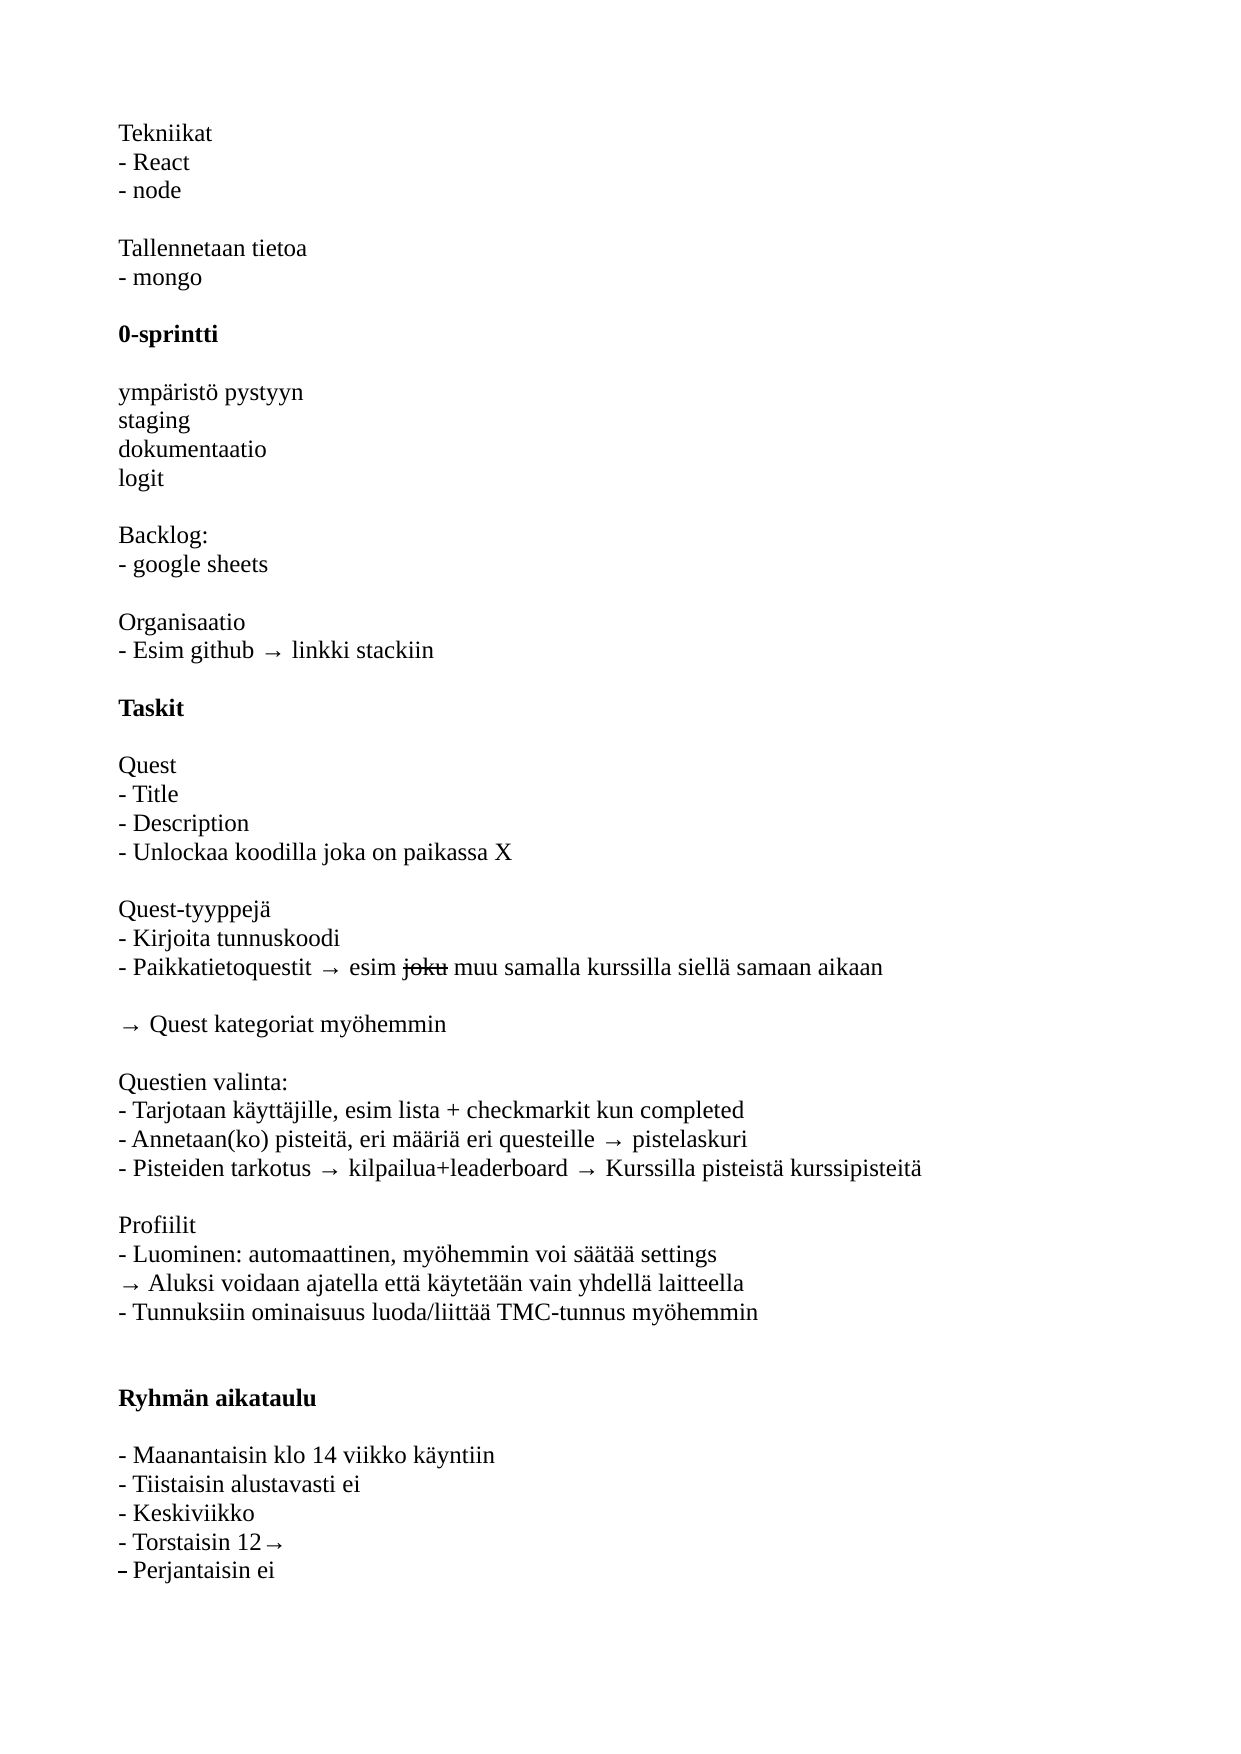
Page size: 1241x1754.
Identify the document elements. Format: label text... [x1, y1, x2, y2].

text dokumentaatio [118, 434, 1122, 463]
text Taskit [118, 693, 1122, 722]
text Profiilit [118, 1211, 1122, 1239]
text - Pisteiden tarkotus → kilpailua+leaderboard → Kurssilla pisteistä kurssipisteitä [118, 1153, 1122, 1182]
text → Quest kategoriat myöhemmin [118, 1009, 1122, 1038]
text - Maanantaisin klo 14 viikko käyntiin [118, 1441, 1122, 1469]
text Tekniikat [118, 118, 1122, 147]
text - Title [118, 779, 1122, 808]
text - Kirjoita tunnuskoodi [118, 923, 1122, 952]
text Questien valinta: [118, 1067, 1122, 1096]
text - google sheets [118, 549, 1122, 578]
text - Luominen: automaattinen, myöhemmin voi säätää settings [118, 1239, 1122, 1268]
text Backlog: [118, 521, 1122, 549]
text 0-sprintti [118, 319, 1122, 348]
text - Keskiviikko [118, 1498, 1122, 1527]
text - Paikkatietoquestit → esim joku muu samalla kurssilla siellä samaan aikaan [118, 952, 1122, 981]
text - node [118, 176, 1122, 204]
text - Annetaan(ko) pisteitä, eri määriä eri questeille → pistelaskuri [118, 1124, 1122, 1153]
text ympäristö pystyyn [118, 377, 1122, 406]
text - Unlockaa koodilla joka on paikassa X [118, 837, 1122, 866]
text - Tiistaisin alustavasti ei [118, 1469, 1122, 1498]
text - Tunnuksiin ominaisuus luoda/liittää TMC-tunnus myöhemmin [118, 1297, 1122, 1326]
text logit [118, 463, 1122, 492]
text - Tarjotaan käyttäjille, esim lista + checkmarkit kun completed [118, 1096, 1122, 1124]
text Tallennetaan tietoa [118, 233, 1122, 262]
text Organisaatio [118, 607, 1122, 636]
text → Aluksi voidaan ajatella että käytetään vain yhdellä laitteella [118, 1268, 1122, 1297]
text - Torstaisin 12→ [118, 1527, 1122, 1556]
text - Description [118, 808, 1122, 837]
text Ryhmän aikataulu [118, 1383, 1122, 1412]
text - Perjantaisin ei [118, 1556, 1122, 1584]
text - mongo [118, 262, 1122, 291]
text Quest-tyyppejä [118, 894, 1122, 923]
text - React [118, 147, 1122, 176]
text Quest [118, 751, 1122, 779]
text - Esim github → linkki stackiin [118, 636, 1122, 664]
text staging [118, 406, 1122, 434]
